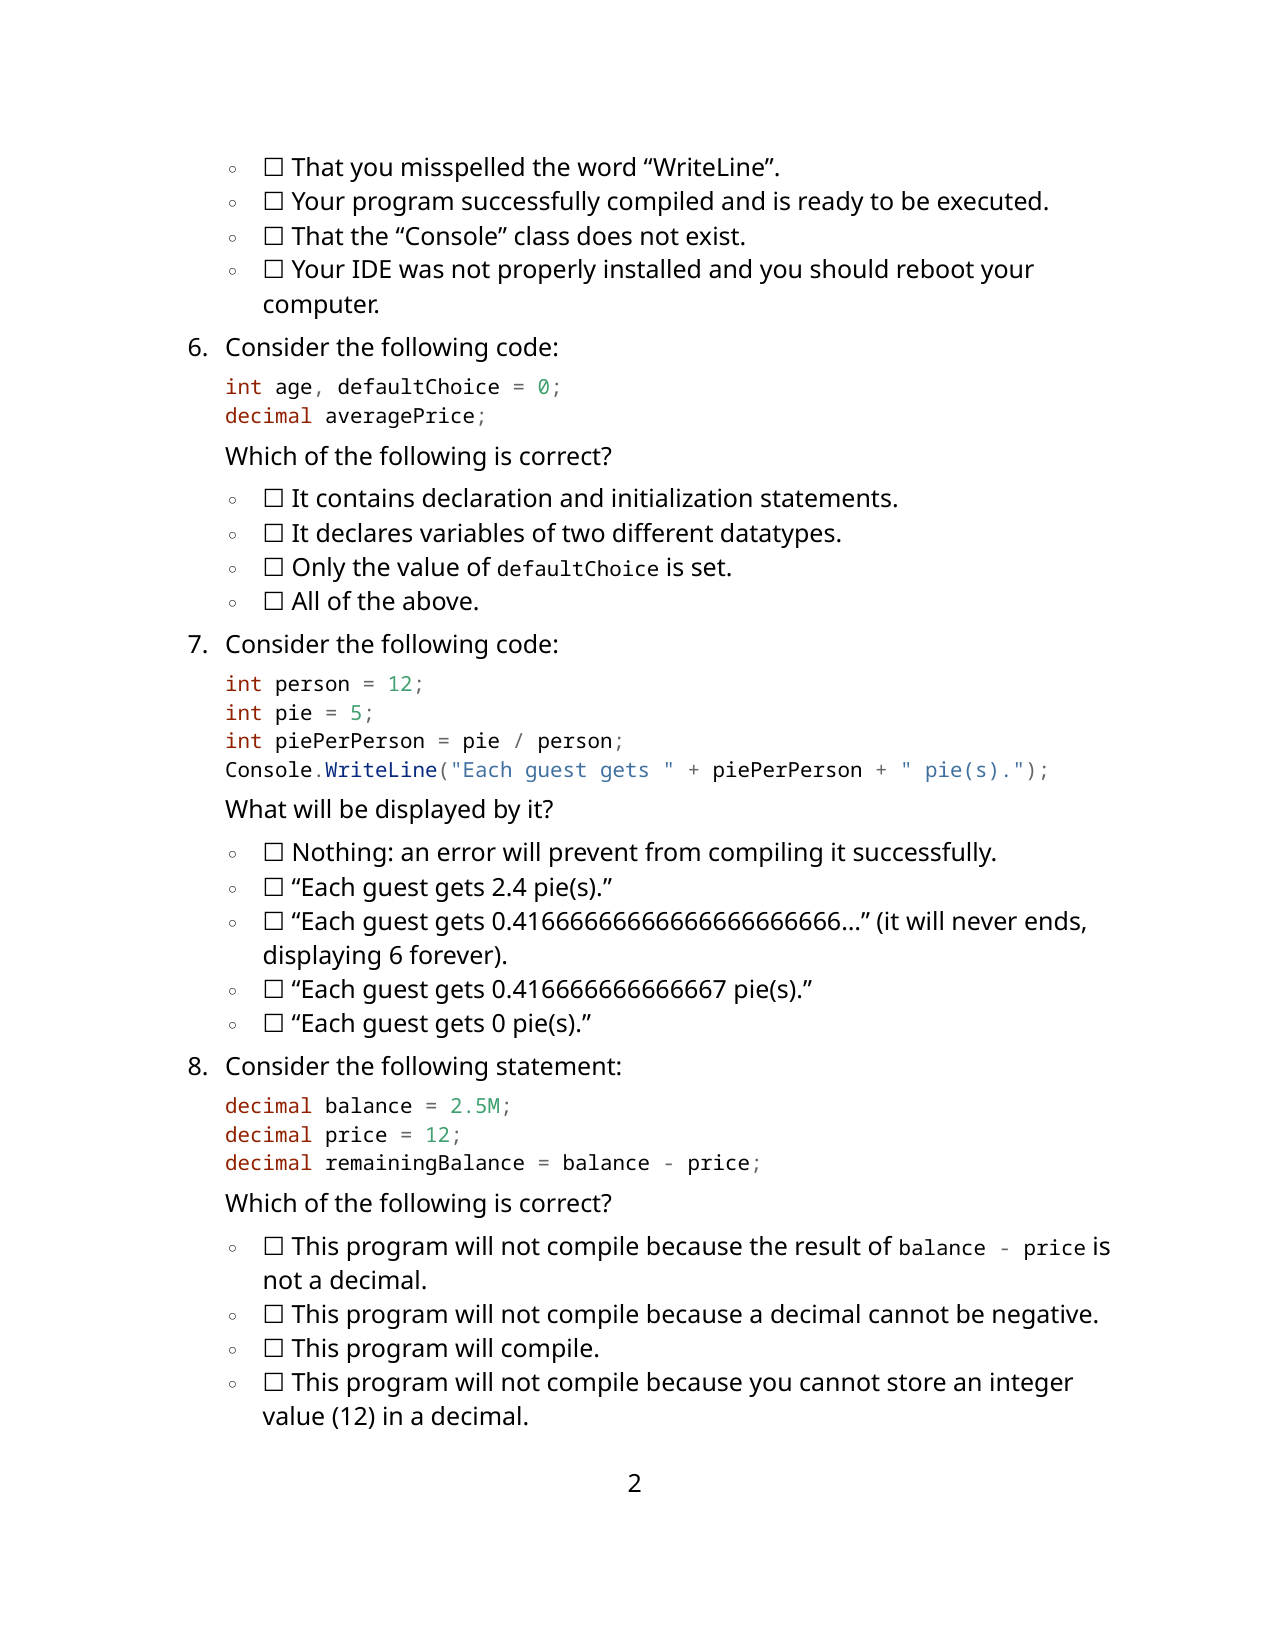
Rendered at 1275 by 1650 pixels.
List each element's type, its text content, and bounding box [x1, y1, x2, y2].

list ☐ “Each guest gets 2.4 pie(s).” [225, 869, 1125, 903]
list ☐ It declares variables of two different datatypes. [225, 515, 1125, 549]
list What will be displayed by it? [187, 792, 1125, 826]
list Consider the following code: [187, 626, 1125, 660]
list Consider the following code: [187, 329, 1125, 363]
list ☐ That you misspelled the word “WriteLine”. [225, 150, 1125, 184]
list int age, defaultChoice = 0; [187, 372, 1125, 401]
list ☐ “Each guest gets 0.41666666666666666666666…” (it will never ends, displaying 6 forever). [225, 903, 1125, 971]
list decimal price = 12; [187, 1120, 1125, 1148]
list ☐ Nothing: an error will prevent from compiling it successfully. [225, 835, 1125, 869]
list ☐ This program will not compile because the result of balance - price is not a decimal. [225, 1229, 1125, 1297]
list decimal averagePrice; [187, 401, 1125, 429]
list ☐ This program will not compile because a decimal cannot be negative. [225, 1297, 1125, 1331]
list decimal remainingBalance = balance - price; [187, 1148, 1125, 1177]
list ☐ That the “Console” class does not exist. [225, 218, 1125, 252]
list ☐ This program will compile. [225, 1331, 1125, 1365]
list int person = 12; [187, 669, 1125, 698]
list ☐ Your IDE was not properly installed and you should reboot your computer. [225, 252, 1125, 320]
list ☐ “Each guest gets 0 pie(s).” [225, 1005, 1125, 1039]
list ☐ “Each guest gets 0.416666666666667 pie(s).” [225, 971, 1125, 1005]
list ☐ Only the value of defaultChoice is set. [225, 549, 1125, 583]
list ☐ It contains declaration and initialization statements. [225, 481, 1125, 515]
list Which of the following is correct? [187, 1186, 1125, 1220]
list ☐ This program will not compile because you cannot store an integer value (12) in a decimal. [225, 1365, 1125, 1433]
list ☐ Your program successfully compiled and is ready to be executed. [225, 184, 1125, 218]
list decimal balance = 2.5M; [187, 1091, 1125, 1120]
list ☐ All of the above. [225, 583, 1125, 617]
list Which of the following is correct? [187, 438, 1125, 472]
list Consider the following statement: [187, 1048, 1125, 1082]
list Console.WriteLine("Each guest gets " + piePerPerson + " pie(s)."); [187, 755, 1125, 783]
list int piePerPerson = pie / person; [187, 726, 1125, 755]
list int pie = 5; [187, 698, 1125, 726]
